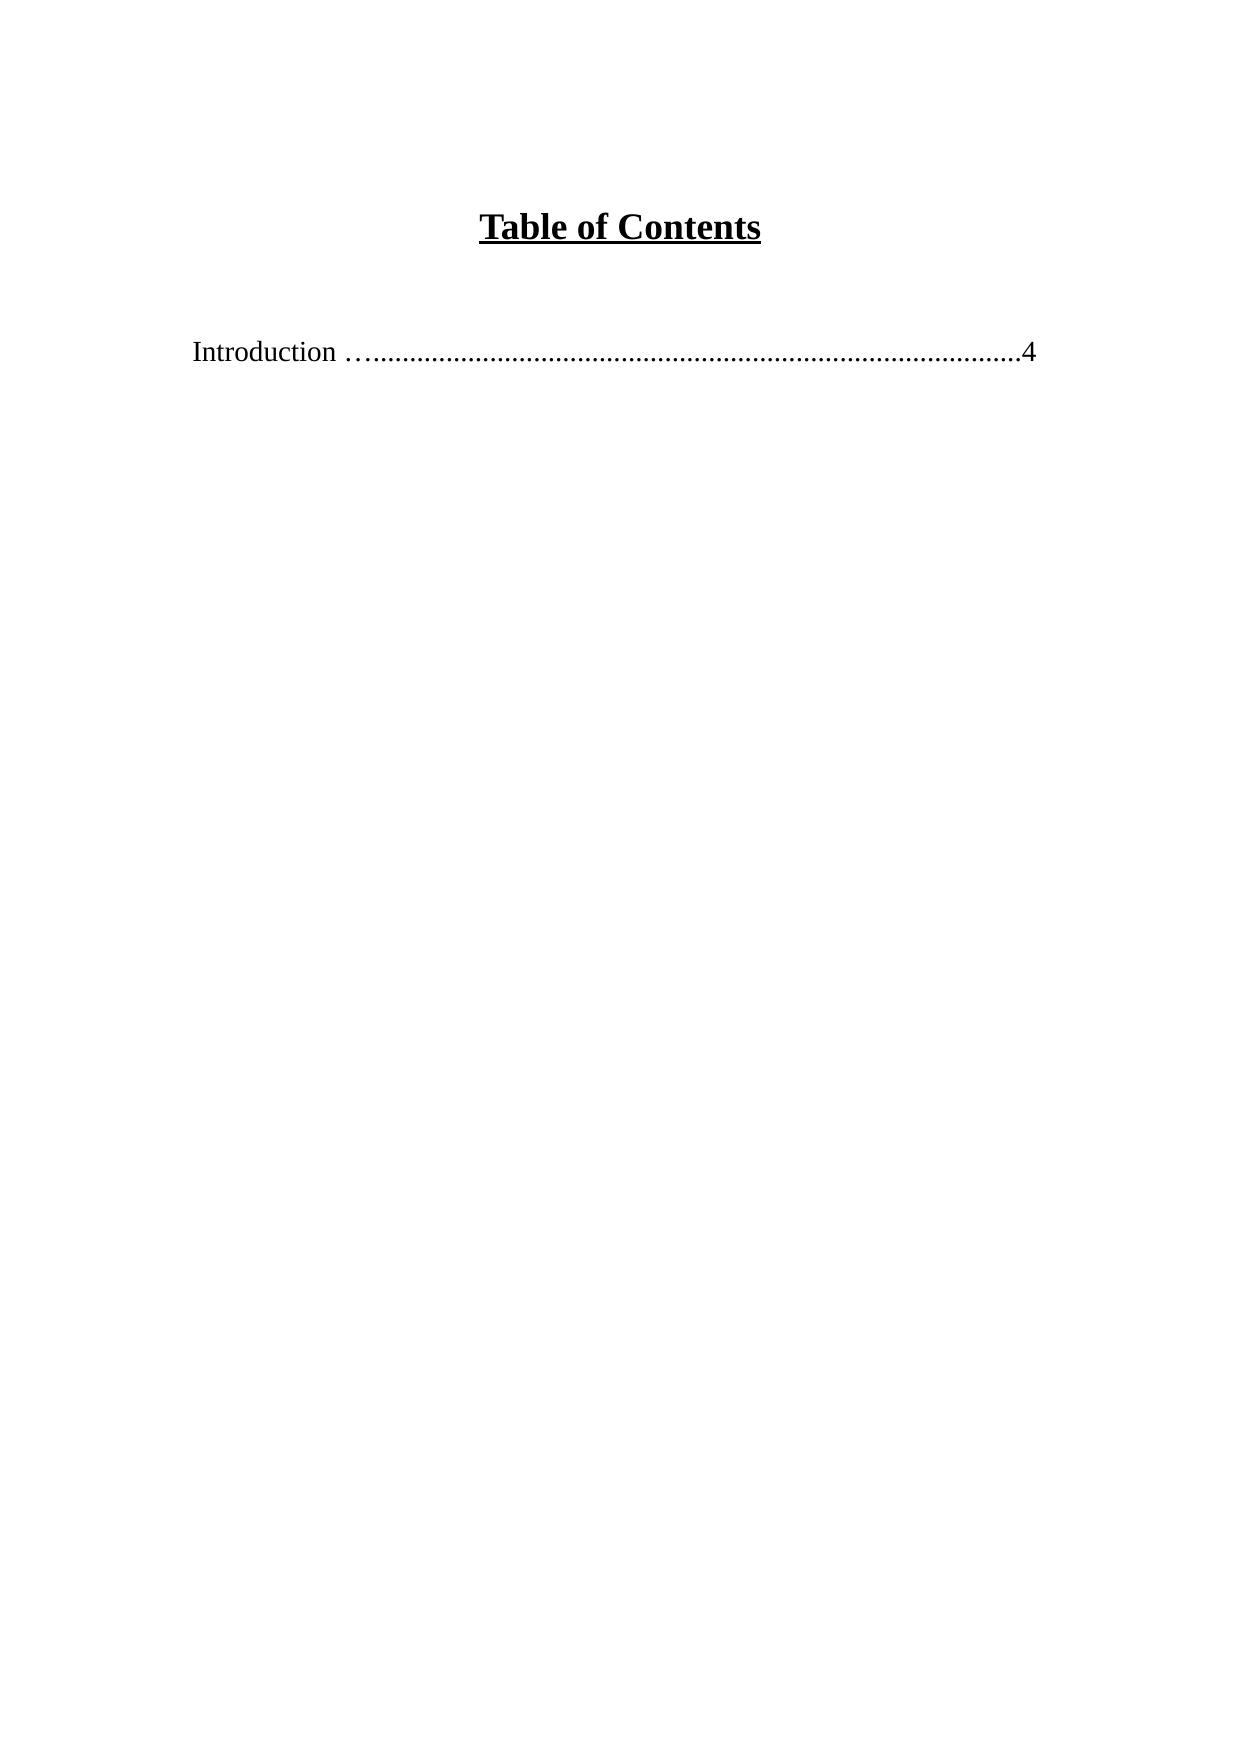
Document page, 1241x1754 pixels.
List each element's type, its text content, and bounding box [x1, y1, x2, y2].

text Table of Contents [118, 204, 1122, 247]
text Introduction ….........................................................................................4 [118, 334, 1122, 367]
